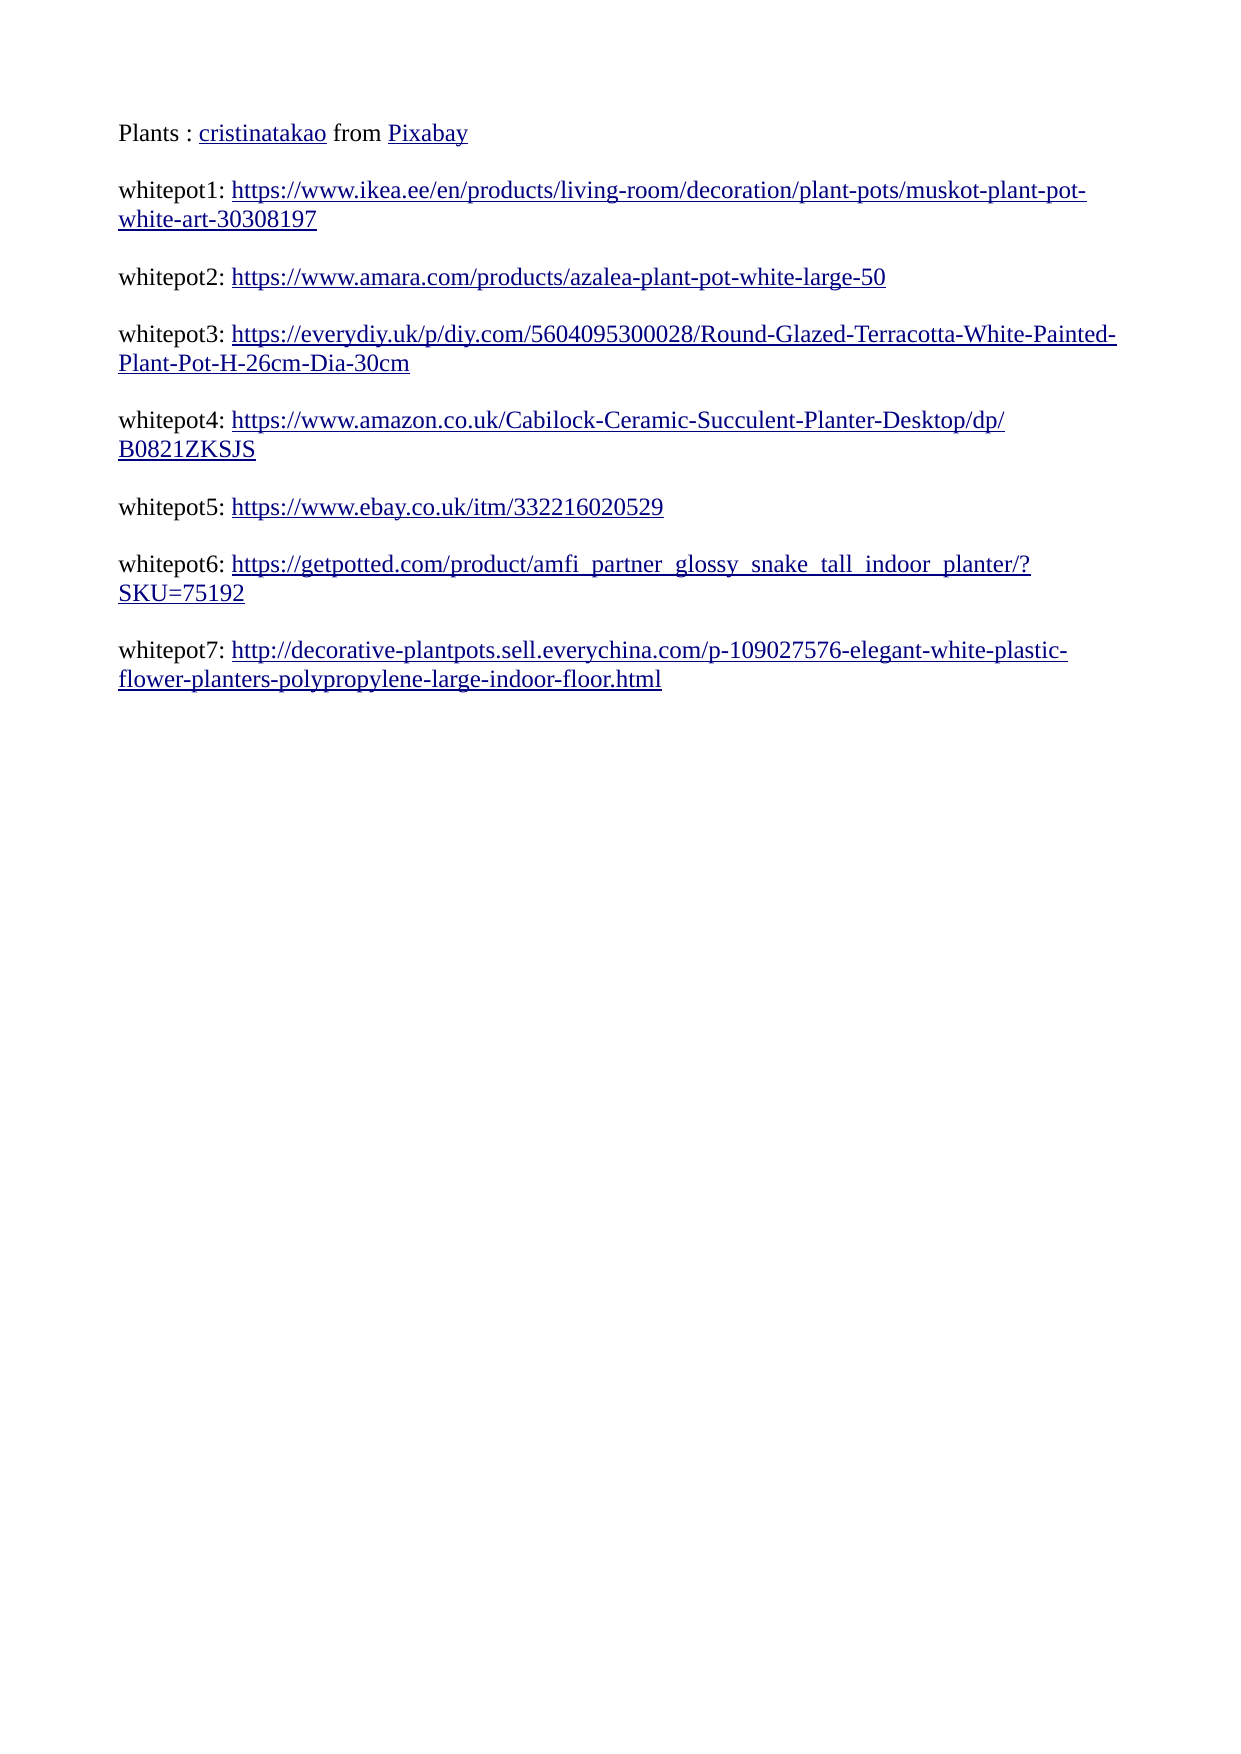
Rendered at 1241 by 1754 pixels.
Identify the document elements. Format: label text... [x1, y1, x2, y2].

text whitepot4: https://www.amazon.co.uk/Cabilock-Ceramic-Succulent-Planter-Desktop/dp/B0821ZKSJS [118, 406, 1122, 463]
text whitepot5: https://www.ebay.co.uk/itm/332216020529 [118, 492, 1122, 521]
text whitepot7: http://decorative-plantpots.sell.everychina.com/p-109027576-elegant-white-plastic-flower-planters-polypropylene-large-indoor-floor.html [118, 636, 1122, 693]
text Plants : cristinatakao from Pixabay [118, 118, 1122, 147]
text whitepot2: https://www.amara.com/products/azalea-plant-pot-white-large-50 [118, 262, 1122, 291]
text whitepot6: https://getpotted.com/product/amfi_partner_glossy_snake_tall_indoor_planter/?SKU=75192 [118, 549, 1122, 607]
text whitepot1: https://www.ikea.ee/en/products/living-room/decoration/plant-pots/muskot-plant-pot-white-art-30308197 [118, 176, 1122, 233]
text whitepot3: https://everydiy.uk/p/diy.com/5604095300028/Round-Glazed-Terracotta-White-Painted-Plant-Pot-H-26cm-Dia-30cm [118, 319, 1122, 377]
